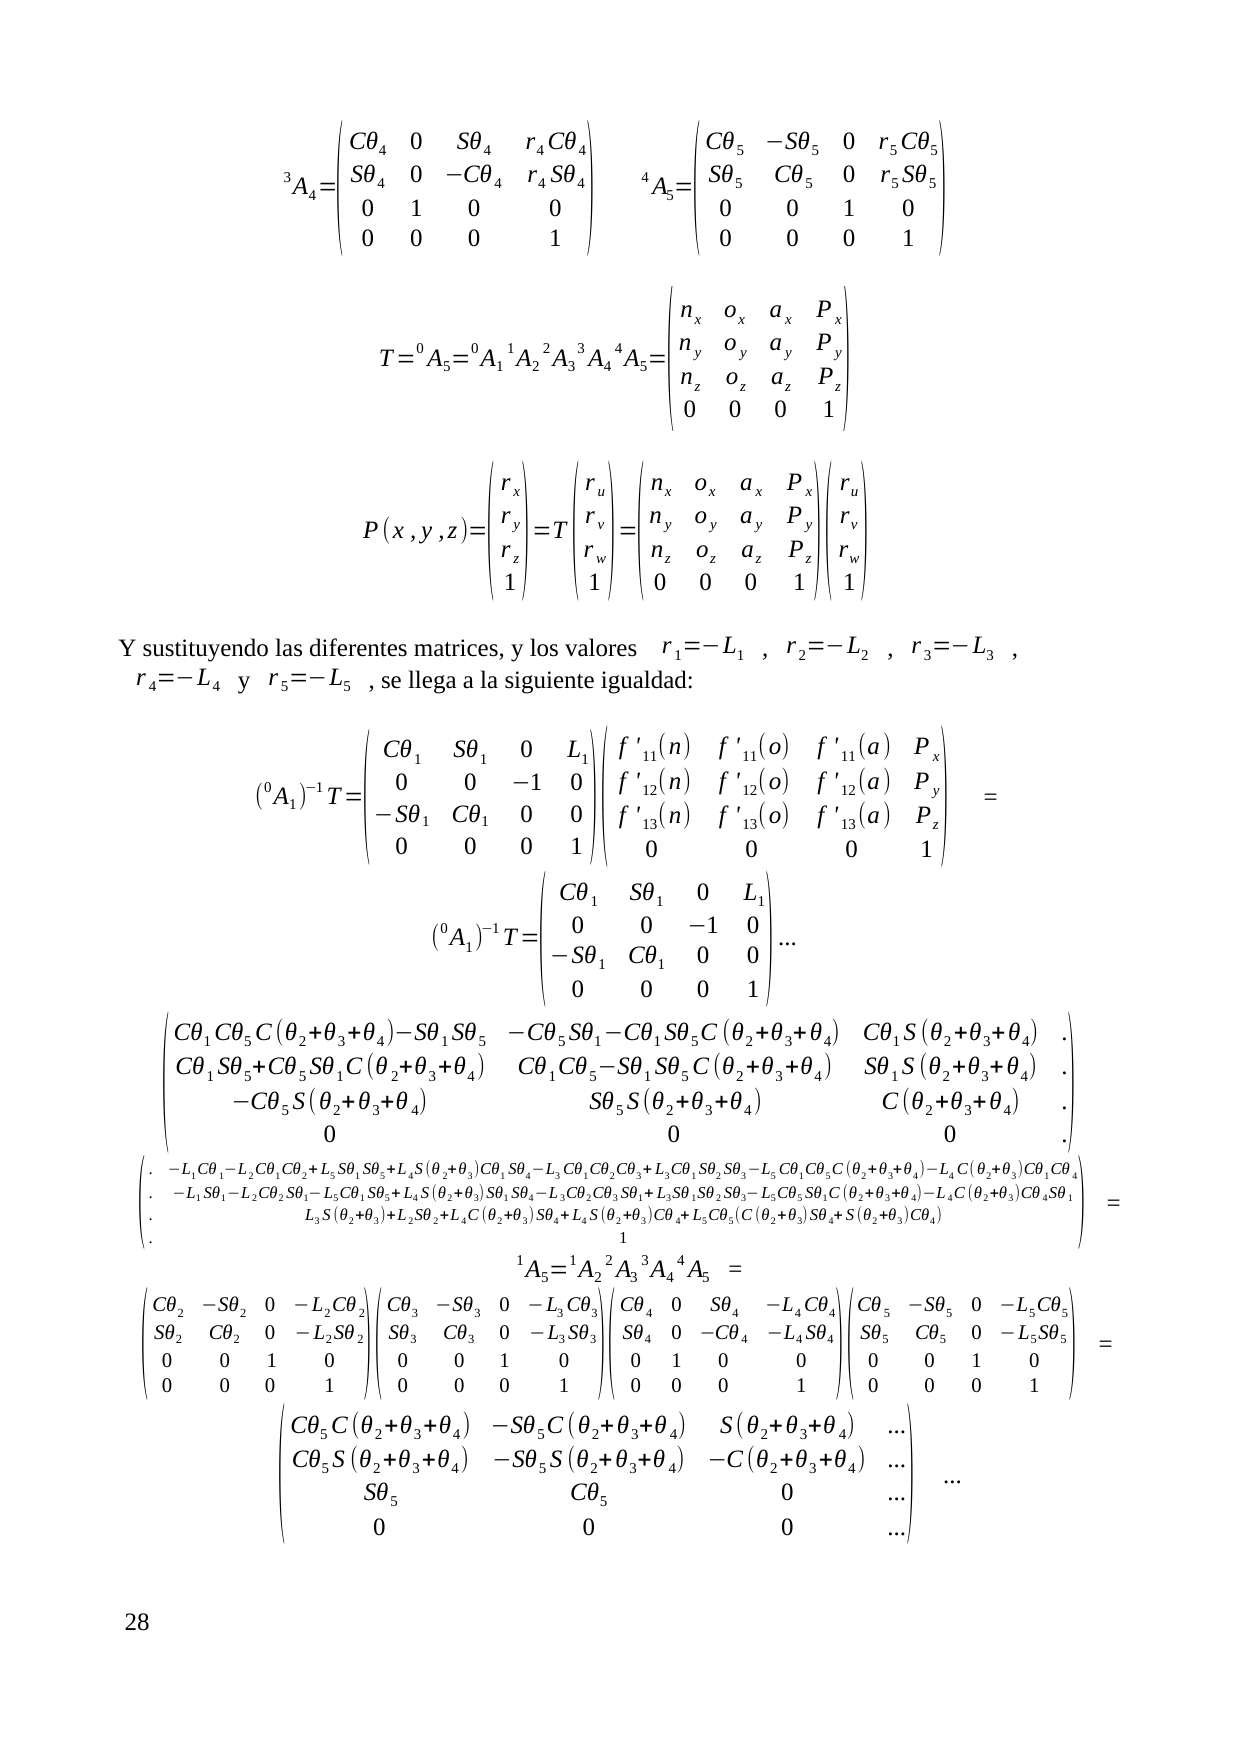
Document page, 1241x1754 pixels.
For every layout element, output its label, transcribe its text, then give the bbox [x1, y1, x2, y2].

text = [118, 1251, 1122, 1286]
text = [118, 1154, 1122, 1251]
text = [118, 723, 1122, 869]
text ... = [118, 1402, 1122, 1547]
text Y sustituyendo las diferentes matrices, y los valores ,,,y, se llega a la siguiente igualdad: [118, 632, 1122, 695]
text = [118, 1286, 1122, 1402]
